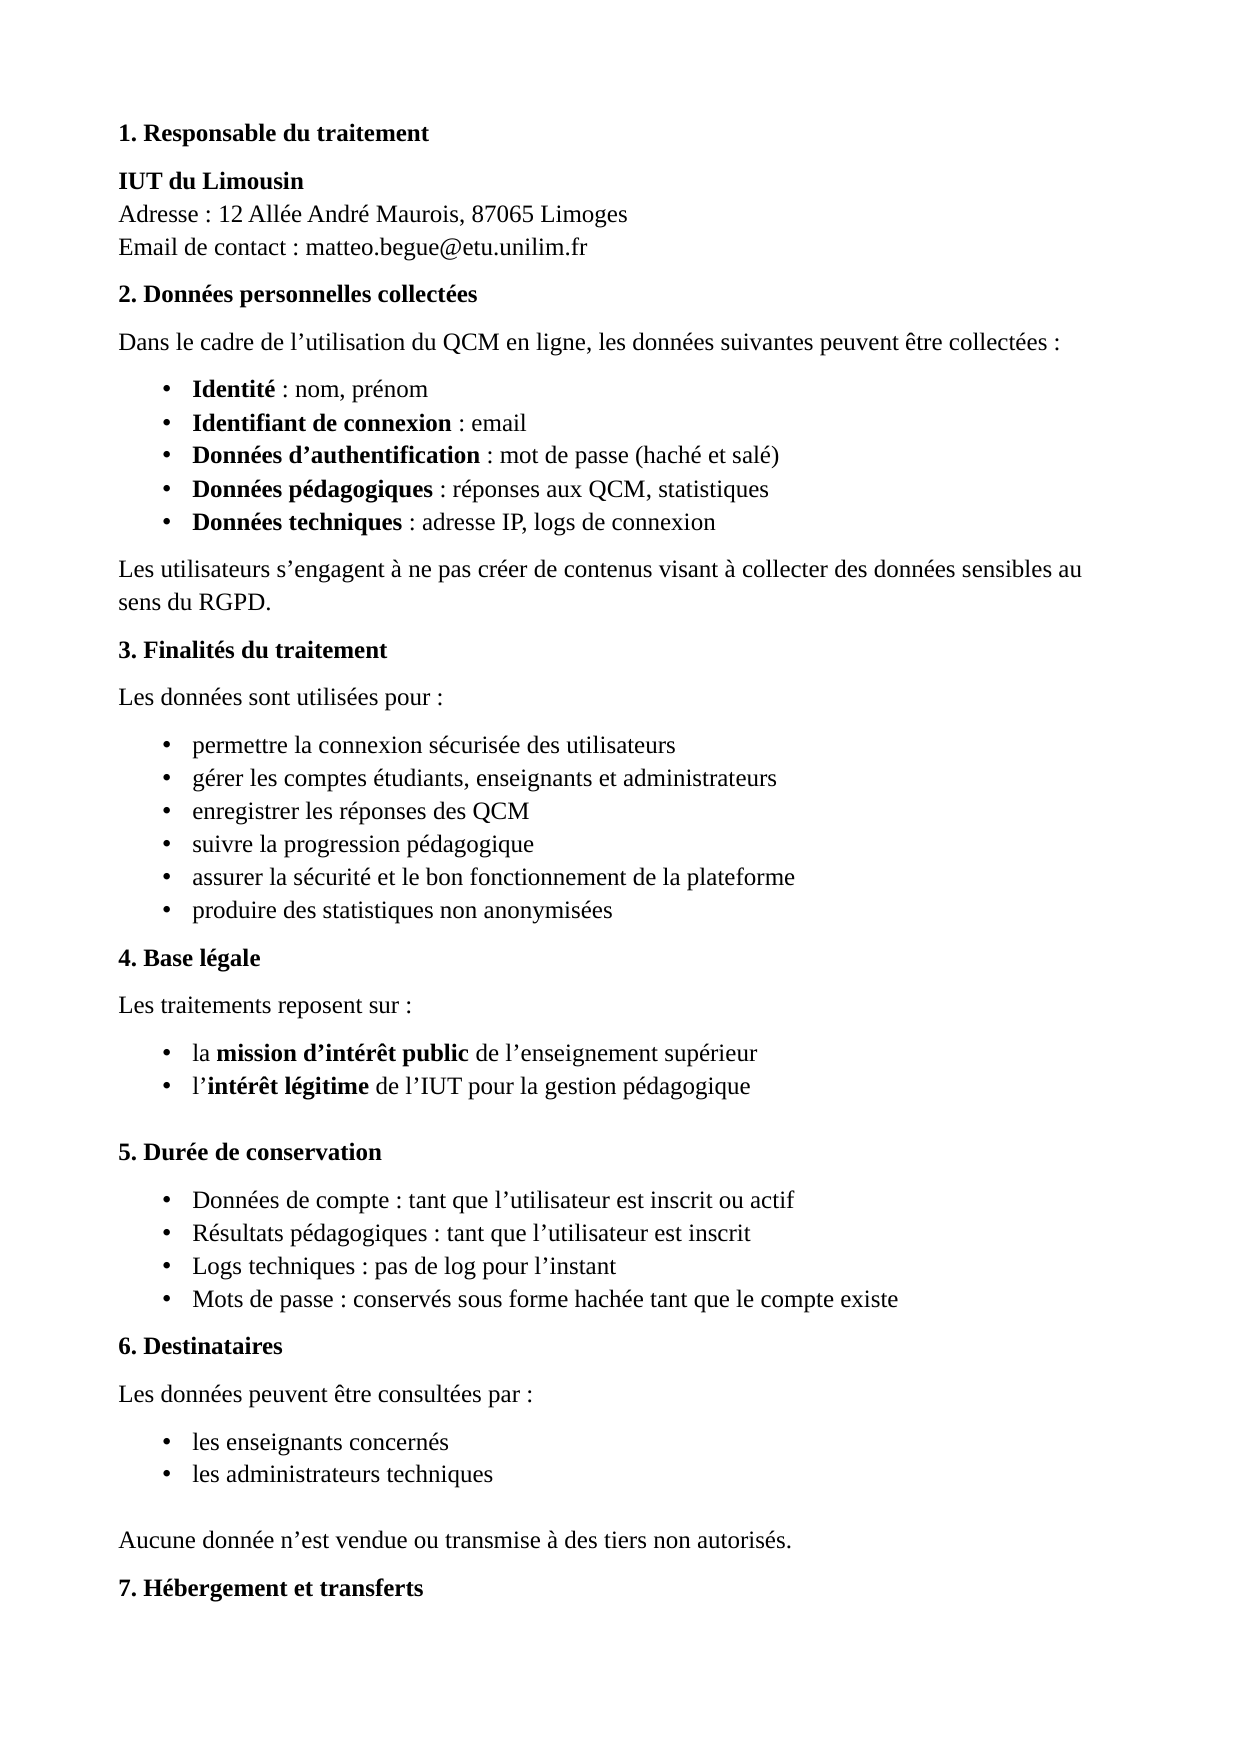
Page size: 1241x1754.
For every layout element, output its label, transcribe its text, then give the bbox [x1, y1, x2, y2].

list les administrateurs techniques [162, 1459, 1122, 1488]
text 2. Données personnelles collectées [118, 279, 1122, 308]
list assurer la sécurité et le bon fonctionnement de la plateforme [162, 862, 1122, 891]
text Les traitements reposent sur : [118, 990, 1122, 1019]
text 1. Responsable du traitement [118, 118, 1122, 147]
text 3. Finalités du traitement [118, 635, 1122, 664]
list les enseignants concernés [162, 1427, 1122, 1455]
list Résultats pédagogiques : tant que l’utilisateur est inscrit [162, 1218, 1122, 1246]
list la mission d’intérêt public de l’enseignement supérieur [162, 1038, 1122, 1067]
list permettre la connexion sécurisée des utilisateurs [162, 730, 1122, 759]
list gérer les comptes étudiants, enseignants et administrateurs [162, 763, 1122, 792]
text IUT du Limousin Adresse : 12 Allée André Maurois, 87065 Limoges Email de contact : matteo.begue@etu.unilim.fr [118, 166, 1122, 261]
list Identité : nom, prénom [162, 374, 1122, 403]
text 4. Base légale [118, 943, 1122, 972]
text 5. Durée de conservation [118, 1137, 1122, 1166]
text 6. Destinataires [118, 1331, 1122, 1360]
list suivre la progression pédagogique [162, 829, 1122, 858]
list Données d’authentification : mot de passe (haché et salé) [162, 441, 1122, 469]
list Données techniques : adresse IP, logs de connexion [162, 507, 1122, 535]
list Mots de passe : conservés sous forme hachée tant que le compte existe [162, 1284, 1122, 1312]
text Les utilisateurs s’engagent à ne pas créer de contenus visant à collecter des données sensibles au sens du RGPD. [118, 554, 1122, 616]
list Logs techniques : pas de log pour l’instant [162, 1251, 1122, 1279]
text Les données sont utilisées pour : [118, 682, 1122, 711]
list l’intérêt légitime de l’IUT pour la gestion pédagogique [162, 1071, 1122, 1100]
text Dans le cadre de l’utilisation du QCM en ligne, les données suivantes peuvent être collectées : [118, 327, 1122, 356]
list produire des statistiques non anonymisées [162, 895, 1122, 924]
list Données pédagogiques : réponses aux QCM, statistiques [162, 474, 1122, 502]
text Aucune donnée n’est vendue ou transmise à des tiers non autorisés. [118, 1526, 1122, 1554]
list Identifiant de connexion : email [162, 408, 1122, 436]
list Données de compte : tant que l’utilisateur est inscrit ou actif [162, 1185, 1122, 1213]
text Les données peuvent être consultées par : [118, 1379, 1122, 1408]
text 7. Hébergement et transferts [118, 1573, 1122, 1602]
list enregistrer les réponses des QCM [162, 796, 1122, 825]
